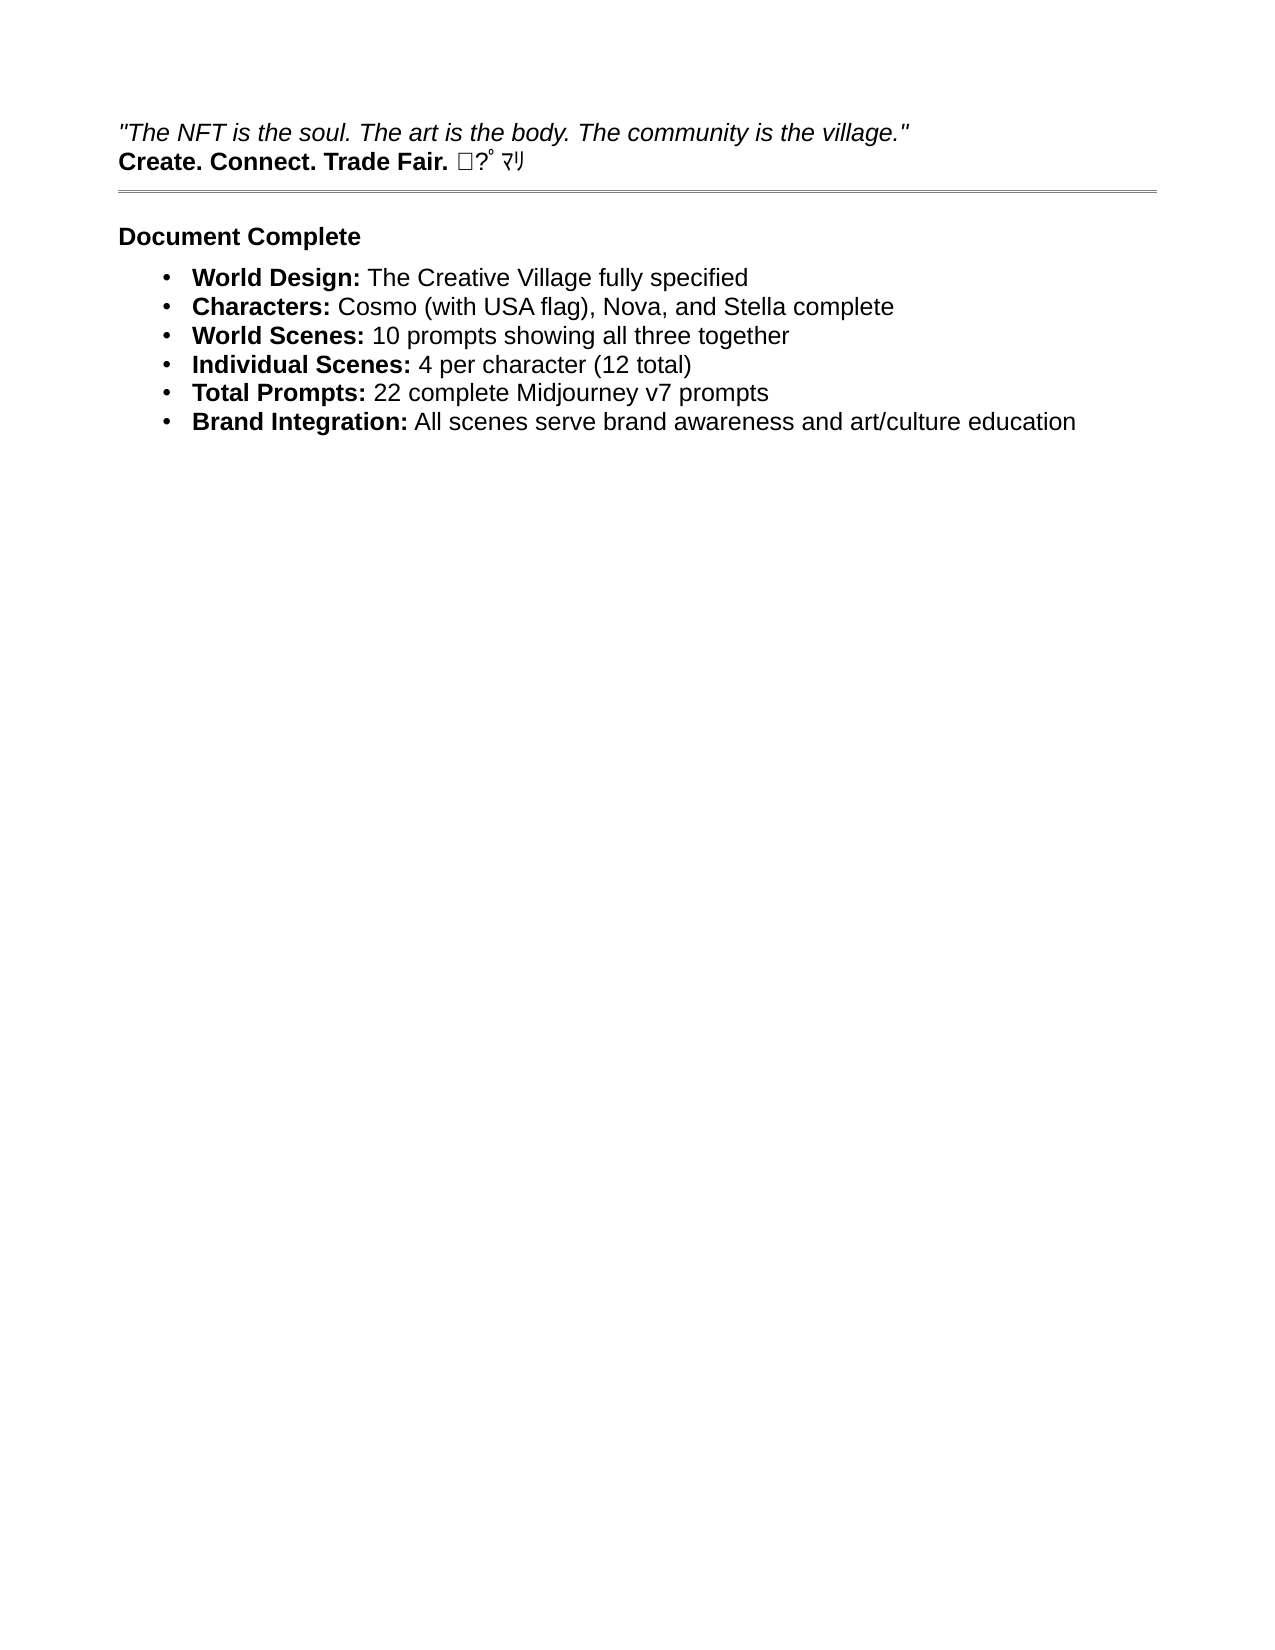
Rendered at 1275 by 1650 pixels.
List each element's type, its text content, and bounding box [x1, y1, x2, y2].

list Brand Integration: All scenes serve brand awareness and art/culture education [162, 407, 1157, 436]
list World Design: The Creative Village fully specified [162, 263, 1157, 292]
text Document Complete [118, 222, 1157, 251]
list Individual Scenes: 4 per character (12 total) [162, 349, 1157, 378]
list Characters: Cosmo (with USA flag), Nova, and Stella complete [162, 292, 1157, 321]
list Total Prompts: 22 complete Midjourney v7 prompts [162, 378, 1157, 407]
text "The NFT is the soul. The art is the body. The community is the village." [118, 118, 1157, 147]
list World Scenes: 10 prompts showing all three together [162, 321, 1157, 349]
text Create. Connect. Trade Fair. ✨?￰ﾟﾏﾘ️ [118, 147, 1157, 176]
